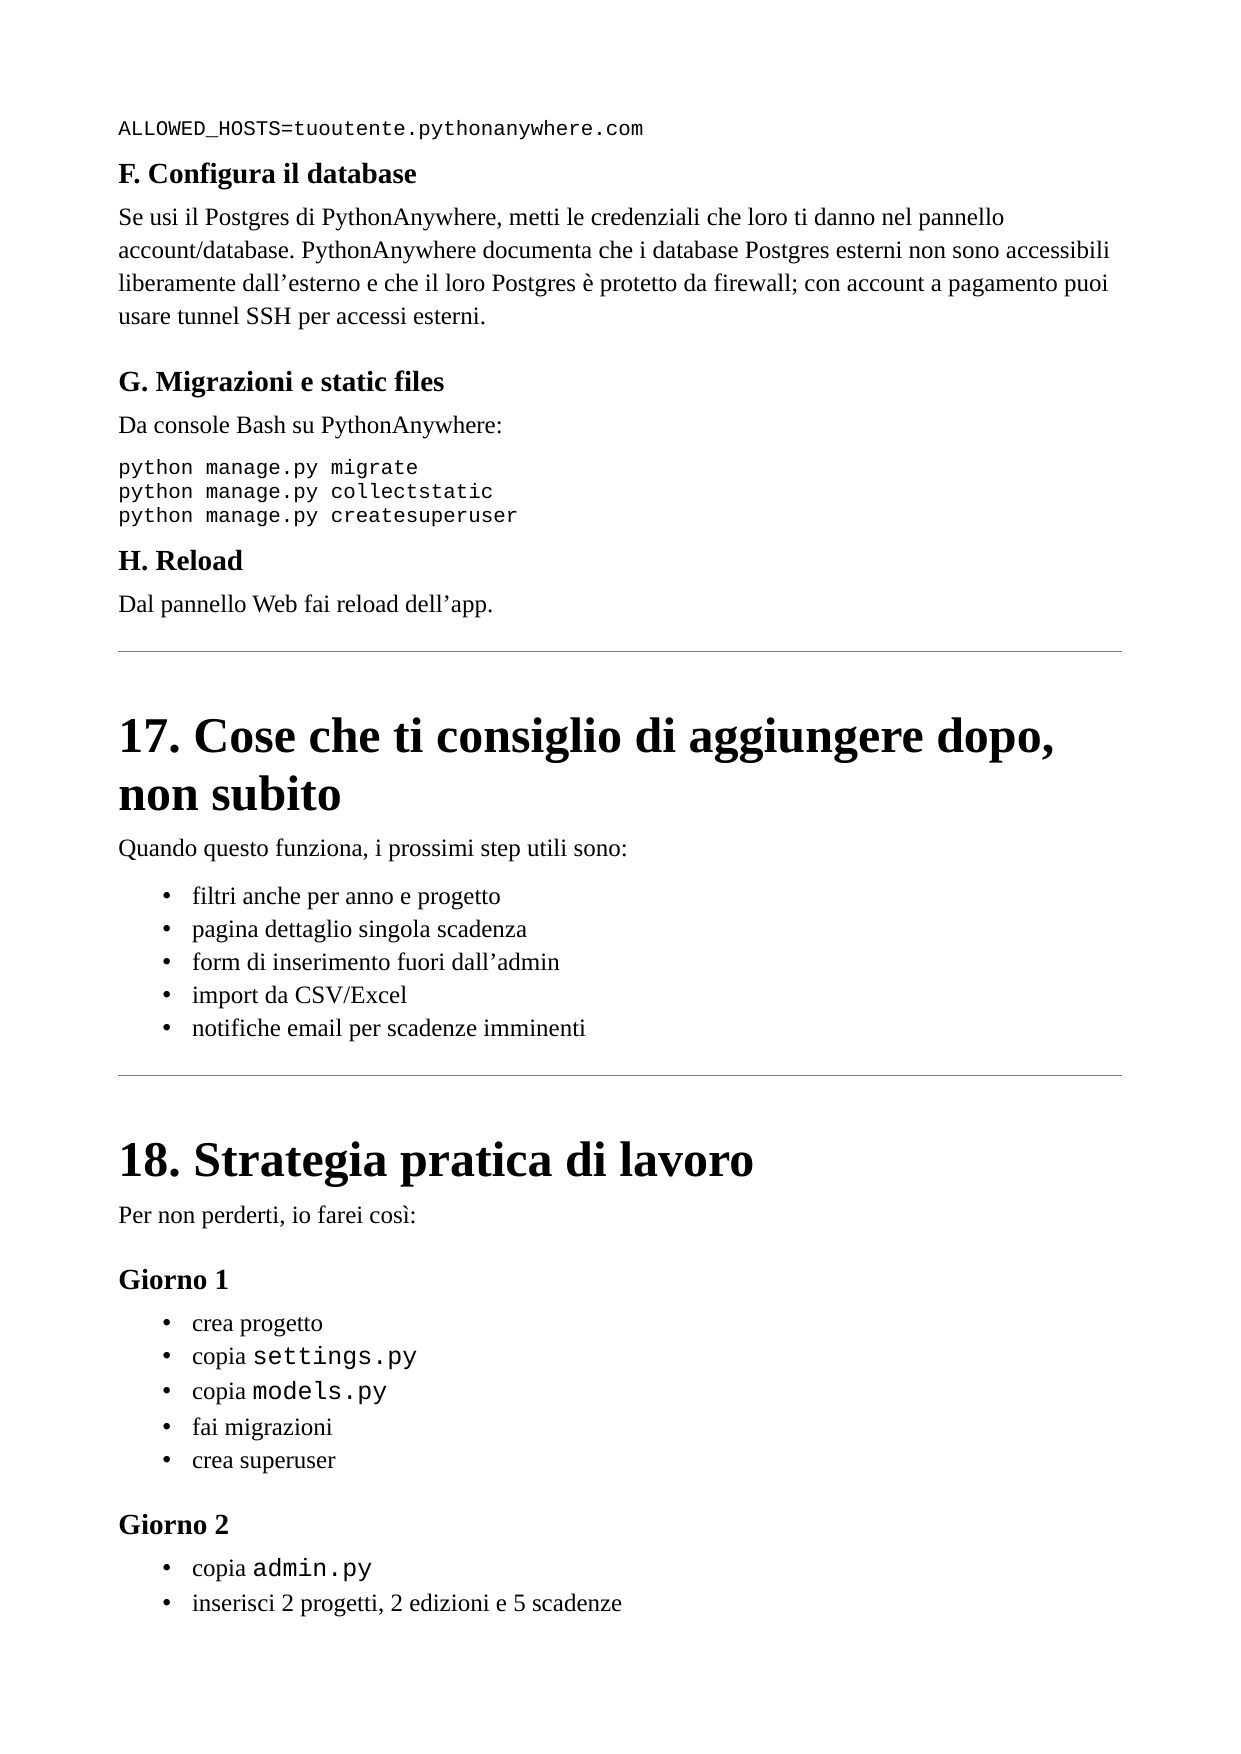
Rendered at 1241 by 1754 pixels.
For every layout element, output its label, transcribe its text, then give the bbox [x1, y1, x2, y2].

list inserisci 2 progetti, 2 edizioni e 5 scadenze [162, 1588, 1122, 1617]
list notifiche email per scadenze imminenti [162, 1013, 1122, 1042]
subtitle H. Reload [118, 543, 1122, 576]
list copia admin.py [162, 1553, 1122, 1584]
subtitle 18. Strategia pratica di lavoro [118, 1130, 1122, 1187]
subtitle 17. Cose che ti consiglio di aggiungere dopo, non subito [118, 706, 1122, 821]
text Dal pannello Web fai reload dell’app. [118, 589, 1122, 618]
list fai migrazioni [162, 1412, 1122, 1441]
list copia settings.py [162, 1341, 1122, 1372]
list crea superuser [162, 1445, 1122, 1474]
text python manage.py createsuperuser [118, 504, 1122, 528]
text python manage.py collectstatic [118, 481, 1122, 504]
text ALLOWED_HOSTS=tuoutente.pythonanywhere.com [118, 118, 1122, 142]
text Da console Bash su PythonAnywhere: [118, 410, 1122, 438]
list copia models.py [162, 1376, 1122, 1407]
text Per non perderti, io farei così: [118, 1200, 1122, 1228]
text Se usi il Postgres di PythonAnywhere, metti le credenziali che loro ti danno nel pannello account/database. PythonAnywhere documenta che i database Postgres esterni non sono accessibili liberamente dall’esterno e che il loro Postgres è protetto da firewall; con account a pagamento puoi usare tunnel SSH per accessi esterni. [118, 202, 1122, 330]
subtitle F. Configura il database [118, 156, 1122, 190]
subtitle Giorno 1 [118, 1262, 1122, 1296]
subtitle Giorno 2 [118, 1507, 1122, 1541]
list form di inserimento fuori dall’admin [162, 947, 1122, 976]
text Quando questo funziona, i prossimi step utili sono: [118, 833, 1122, 862]
text python manage.py migrate [118, 457, 1122, 481]
list pagina dettaglio singola scadenza [162, 914, 1122, 943]
list filtri anche per anno e progetto [162, 881, 1122, 909]
subtitle G. Migrazioni e static files [118, 364, 1122, 397]
list crea progetto [162, 1308, 1122, 1337]
list import da CSV/Excel [162, 980, 1122, 1009]
